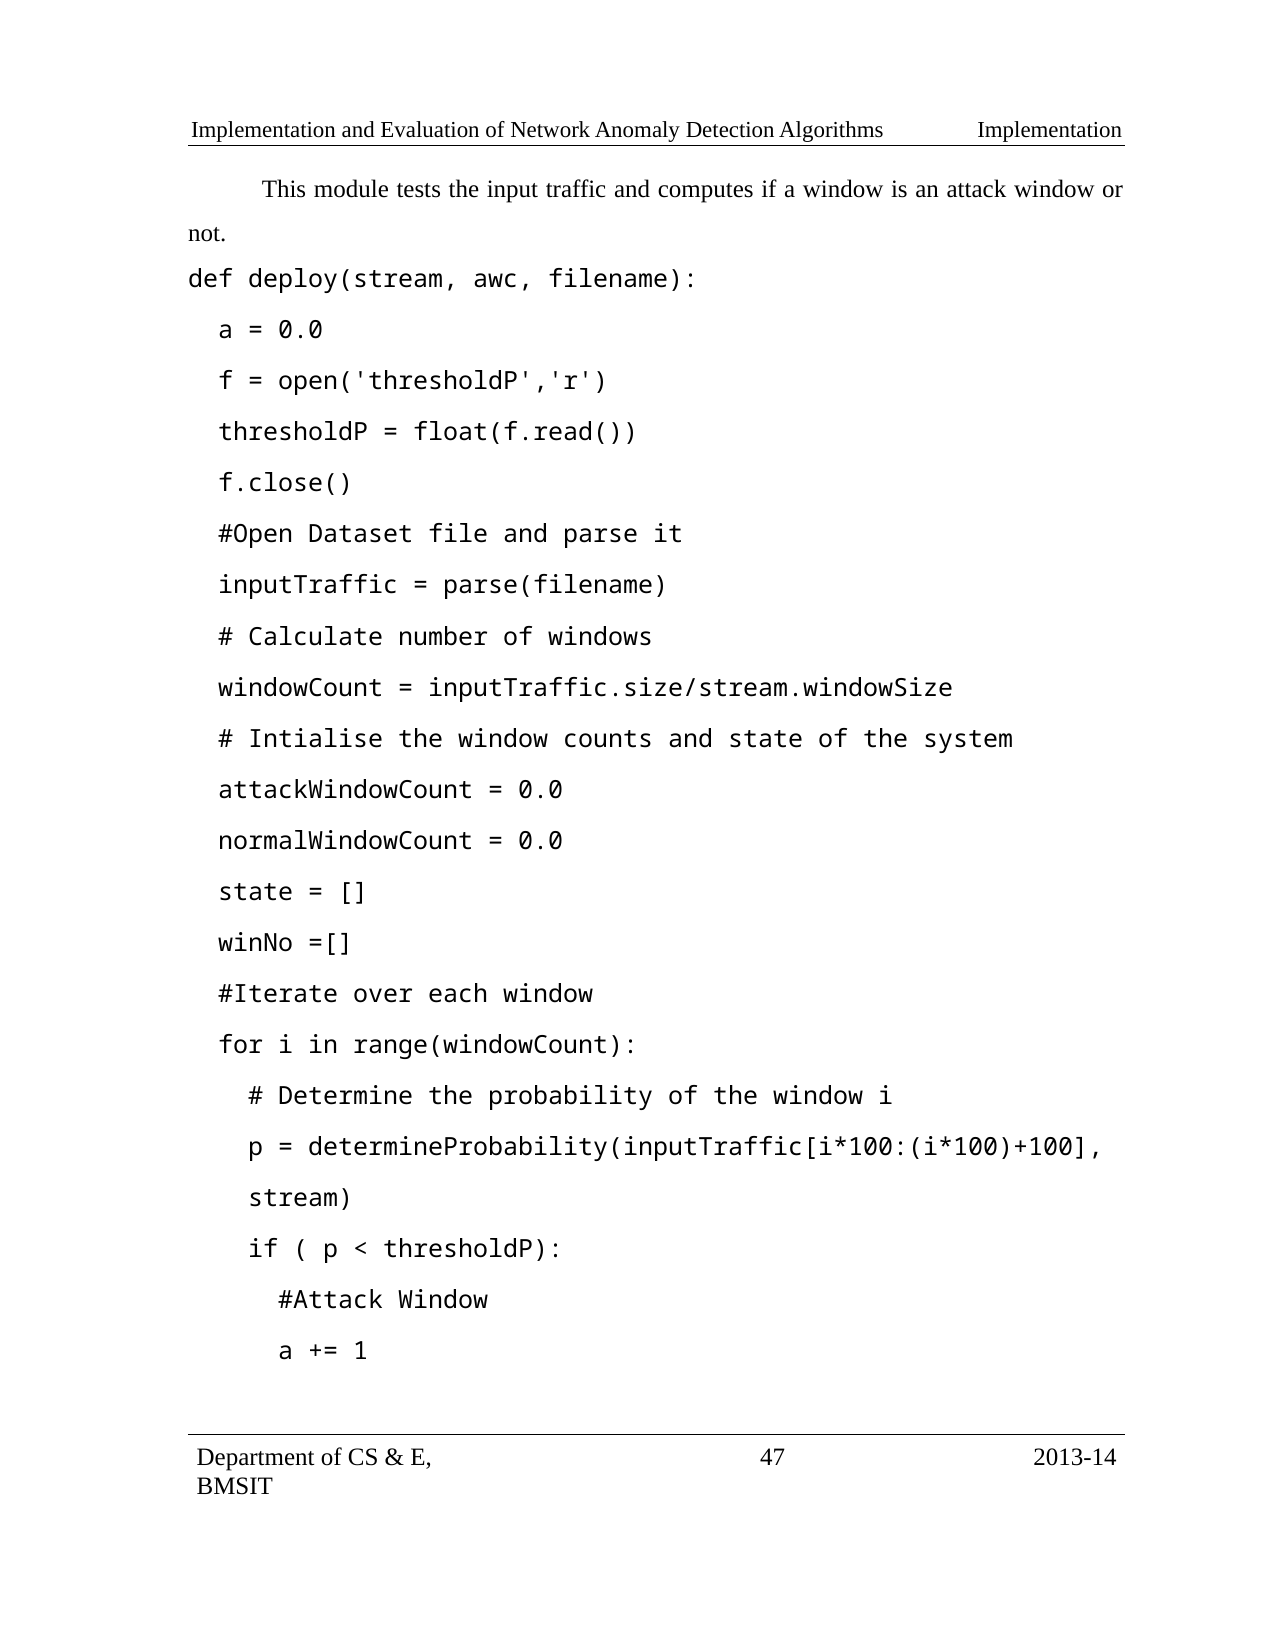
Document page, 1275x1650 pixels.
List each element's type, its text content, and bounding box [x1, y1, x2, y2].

text a += 1 [188, 1333, 1125, 1367]
text if ( p < thresholdP): [188, 1231, 1125, 1265]
text state = [] [188, 873, 1125, 907]
text a = 0.0 [188, 312, 1125, 346]
text #Iterate over each window [188, 975, 1125, 1009]
text winNo =[] [188, 924, 1125, 958]
text p = determineProbability(inputTraffic[i*100:(i*100)+100], [188, 1128, 1125, 1163]
text stream) [188, 1179, 1125, 1214]
text normalWindowCount = 0.0 [188, 822, 1125, 856]
text def deploy(stream, awc, filename): [188, 261, 1125, 295]
text thresholdP = float(f.read()) [188, 414, 1125, 448]
text #Attack Window [188, 1282, 1125, 1316]
text windowCount = inputTraffic.size/stream.windowSize [188, 669, 1125, 703]
text # Determine the probability of the window i [188, 1077, 1125, 1112]
text # Calculate number of windows [188, 618, 1125, 652]
text attackWindowCount = 0.0 [188, 771, 1125, 805]
text # Intialise the window counts and state of the system [188, 720, 1125, 754]
text f.close() [188, 465, 1125, 499]
text inputTraffic = parse(filename) [188, 567, 1125, 601]
text f = open('thresholdP','r') [188, 363, 1125, 397]
text for i in range(windowCount): [188, 1026, 1125, 1061]
text #Open Dataset file and parse it [188, 516, 1125, 550]
text This module tests the input traffic and computes if a window is an attack window or not. [188, 174, 1125, 246]
